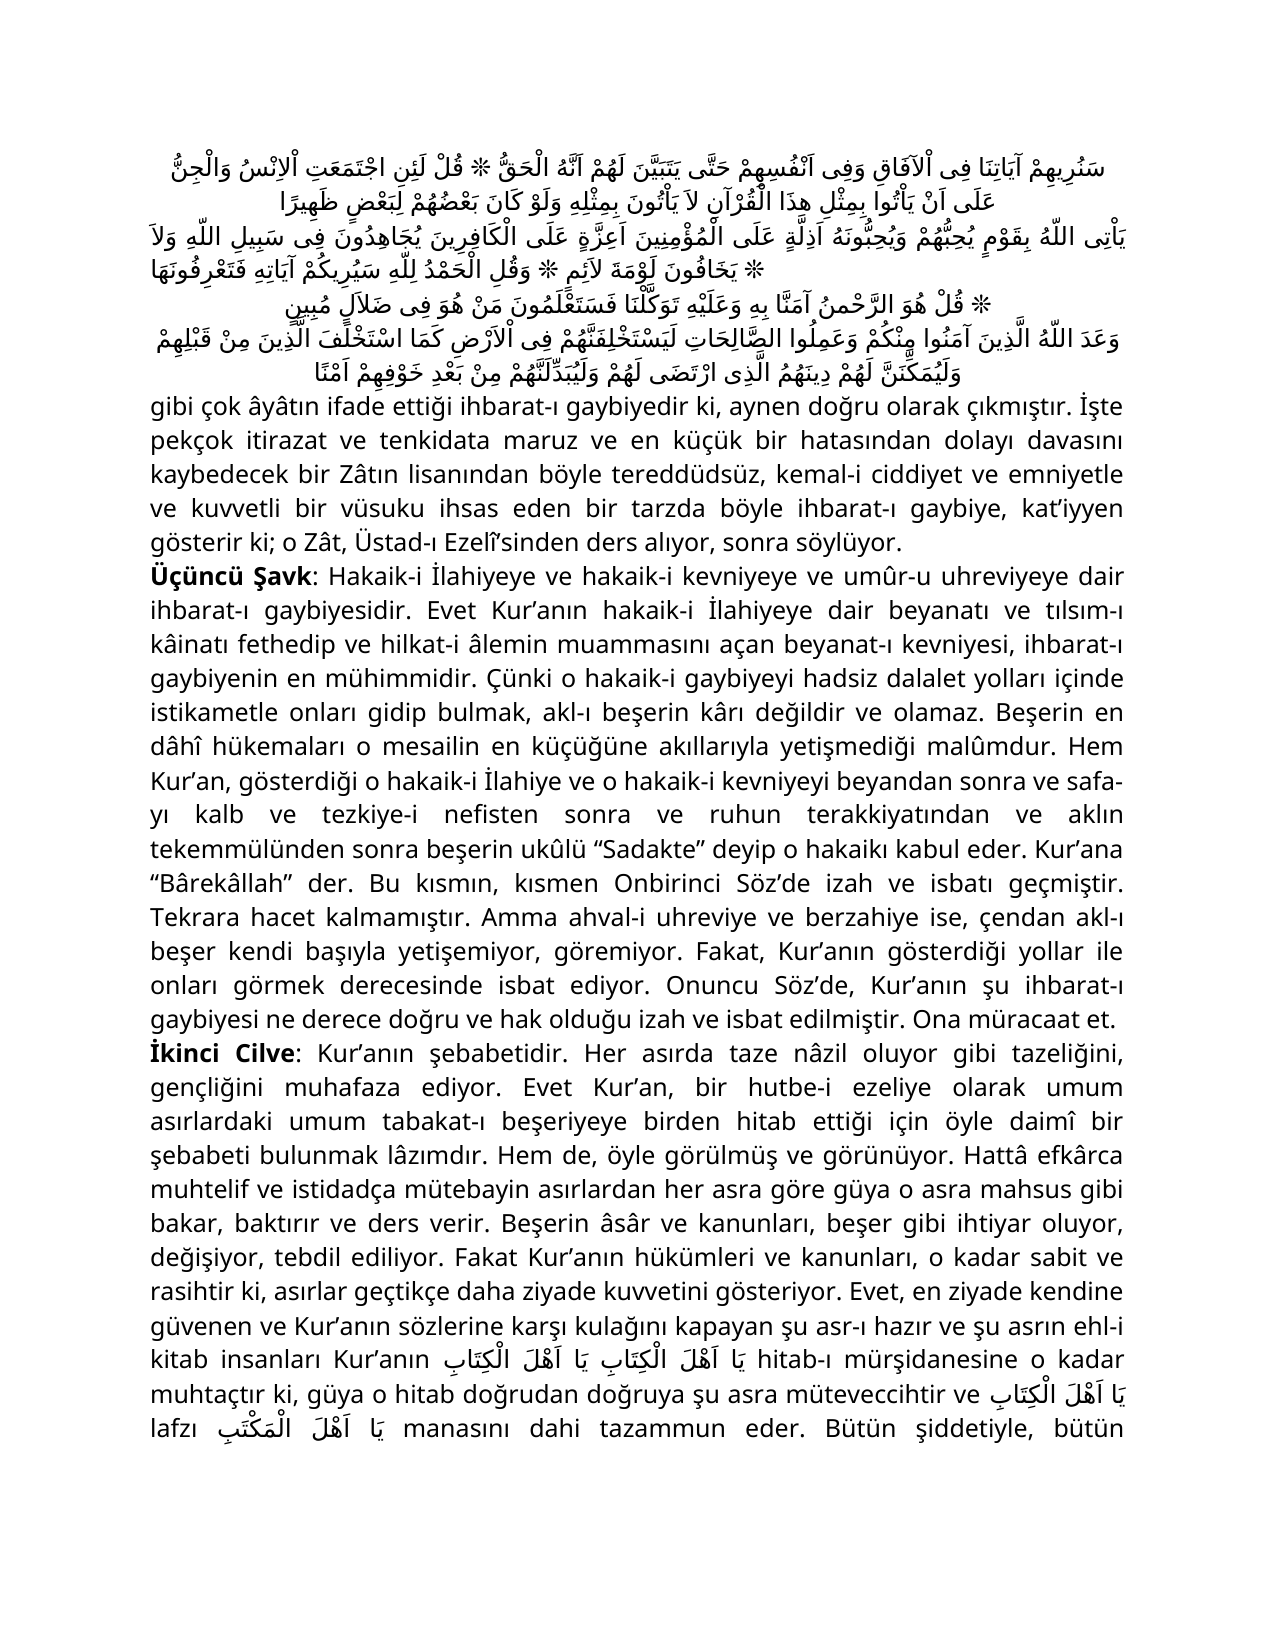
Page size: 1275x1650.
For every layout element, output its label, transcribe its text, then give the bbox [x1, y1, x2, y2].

text gibi çok âyâtın ifade ettiği ihbarat-ı gaybiyedir ki, aynen doğru olarak çıkmıştır. İşte pekçok itirazat ve tenkidata maruz ve en küçük bir hatasından dolayı davasını kaybedecek bir Zâtın lisanından böyle tereddüdsüz, kemal-i ciddiyet ve emniyetle ve kuvvetli bir vüsuku ihsas eden bir tarzda böyle ihbarat-ı gaybiye, kat’iyyen gösterir ki; o Zât, Üstad-ı Ezelî’sinden ders alıyor, sonra söylüyor. [150, 388, 1125, 559]
text وَعَدَ اللّهُ الَّذِينَ آمَنُوا مِنْكُمْ وَعَمِلُوا الصَّالِحَاتِ لَيَسْتَخْلِفَنَّهُمْ فِى اْلاَرْضِ كَمَا اسْتَخْلَفَ الَّذِينَ مِنْ قَبْلِهِمْ وَلَيُمَكِّنَنَّ لَهُمْ دِينَهُمُ الَّذِى ارْتَضَى لَهُمْ وَلَيُبَدِّلَنَّهُمْ مِنْ بَعْدِ خَوْفِهِمْ اَمْنًا [150, 320, 1125, 388]
text سَنُرِيهِمْ آيَاتِنَا فِى اْلآفَاقِ وَفِى اَنْفُسِهِمْ حَتَّى يَتَبَيَّنَ لَهُمْ اَنَّهُ الْحَقُّ ❊ قُلْ لَئِنِ اجْتَمَعَتِ اْلاِنْسُ وَالْجِنُّ عَلَى اَنْ يَاْتُوا بِمِثْلِ هذَا الْقُرْآنِ لاَ يَاْتُونَ بِمِثْلِهِ وَلَوْ كَانَ بَعْضُهُمْ لِبَعْضٍ ظَهِيرًا [150, 150, 1125, 218]
text قُلْ هُوَ الرَّحْمنُ آمَنَّا بِهِ وَعَلَيْهِ تَوَكَّلْنَا فَسَتَعْلَمُونَ مَنْ هُوَ فِى ضَلاَلٍ مُبِينٍ ❊ [150, 286, 1125, 320]
text İkinci Cilve: Kur’anın şebabetidir. Her asırda taze nâzil oluyor gibi tazeliğini, gençliğini muhafaza ediyor. Evet Kur’an, bir hutbe-i ezeliye olarak umum asırlardaki umum tabakat-ı beşeriyeye birden hitab ettiği için öyle daimî bir şebabeti bulunmak lâzımdır. Hem de, öyle görülmüş ve görünüyor. Hattâ efkârca muhtelif ve istidadça mütebayin asırlardan her asra göre güya o asra mahsus gibi bakar, baktırır ve ders verir. Beşerin âsâr ve kanunları, beşer gibi ihtiyar oluyor, değişiyor, tebdil ediliyor. Fakat Kur’anın hükümleri ve kanunları, o kadar sabit ve rasihtir ki, asırlar geçtikçe daha ziyade kuvvetini gösteriyor. Evet, en ziyade kendine güvenen ve Kur’anın sözlerine karşı kulağını kapayan şu asr-ı hazır ve şu asrın ehl-i kitab insanları Kur’anın يَا اَهْلَ الْكِتَابِ يَا اَهْلَ الْكِتَابِ hitab-ı mürşidanesine o kadar muhtaçtır ki, güya o hitab doğrudan doğruya şu asra müteveccihtir ve يَا اَهْلَ الْكِتَابِ lafzı يَا اَهْلَ الْمَكْتَبِ manasını dahi tazammun eder. Bütün şiddetiyle, bütün tazeliğiyle, bütün şebabetiyle يَا اَهْلَ الْكِتَابِ تَعَالَوْا اِلَى كَلِمَةٍ سَوَاءٍ بَيْنَنَا وَ بَيْنَكُمْ sayhasını âlemin aktarına savuruyor. [150, 1036, 1125, 1444]
text يَاْتِى اللّهُ بِقَوْمٍ يُحِبُّهُمْ وَيُحِبُّونَهُ اَذِلَّةٍ عَلَى الْمُؤْمِنِينَ اَعِزَّةٍ عَلَى الْكَافِرِينَ يُجَاهِدُونَ فِى سَبِيلِ اللّهِ وَلاَ يَخَافُونَ لَوْمَةَ لاَئِمٍ ❊ وَقُلِ الْحَمْدُ لِلّهِ سَيُرِيكُمْ آيَاتِهِ فَتَعْرِفُونَهَا ❊ [150, 218, 1125, 286]
text Üçüncü Şavk: Hakaik-i İlahiyeye ve hakaik-i kevniyeye ve umûr-u uhreviyeye dair ihbarat-ı gaybiyesidir. Evet Kur’anın hakaik-i İlahiyeye dair beyanatı ve tılsım-ı kâinatı fethedip ve hilkat-i âlemin muammasını açan beyanat-ı kevniyesi, ihbarat-ı gaybiyenin en mühimmidir. Çünki o hakaik-i gaybiyeyi hadsiz dalalet yolları içinde istikametle onları gidip bulmak, akl-ı beşerin kârı değildir ve olamaz. Beşerin en dâhî hükemaları o mesailin en küçüğüne akıllarıyla yetişmediği malûmdur. Hem Kur’an, gösterdiği o hakaik-i İlahiye ve o hakaik-i kevniyeyi beyandan sonra ve safa-yı kalb ve tezkiye-i nefisten sonra ve ruhun terakkiyatından ve aklın tekemmülünden sonra beşerin ukûlü “Sadakte” deyip o hakaikı kabul eder. Kur’ana “Bârekâllah” der. Bu kısmın, kısmen Onbirinci Söz’de izah ve isbatı geçmiştir. Tekrara hacet kalmamıştır. Amma ahval-i uhreviye ve berzahiye ise, çendan akl-ı beşer kendi başıyla yetişemiyor, göremiyor. Fakat, Kur’anın gösterdiği yollar ile onları görmek derecesinde isbat ediyor. Onuncu Söz’de, Kur’anın şu ihbarat-ı gaybiyesi ne derece doğru ve hak olduğu izah ve isbat edilmiştir. Ona müracaat et. [150, 559, 1125, 1036]
